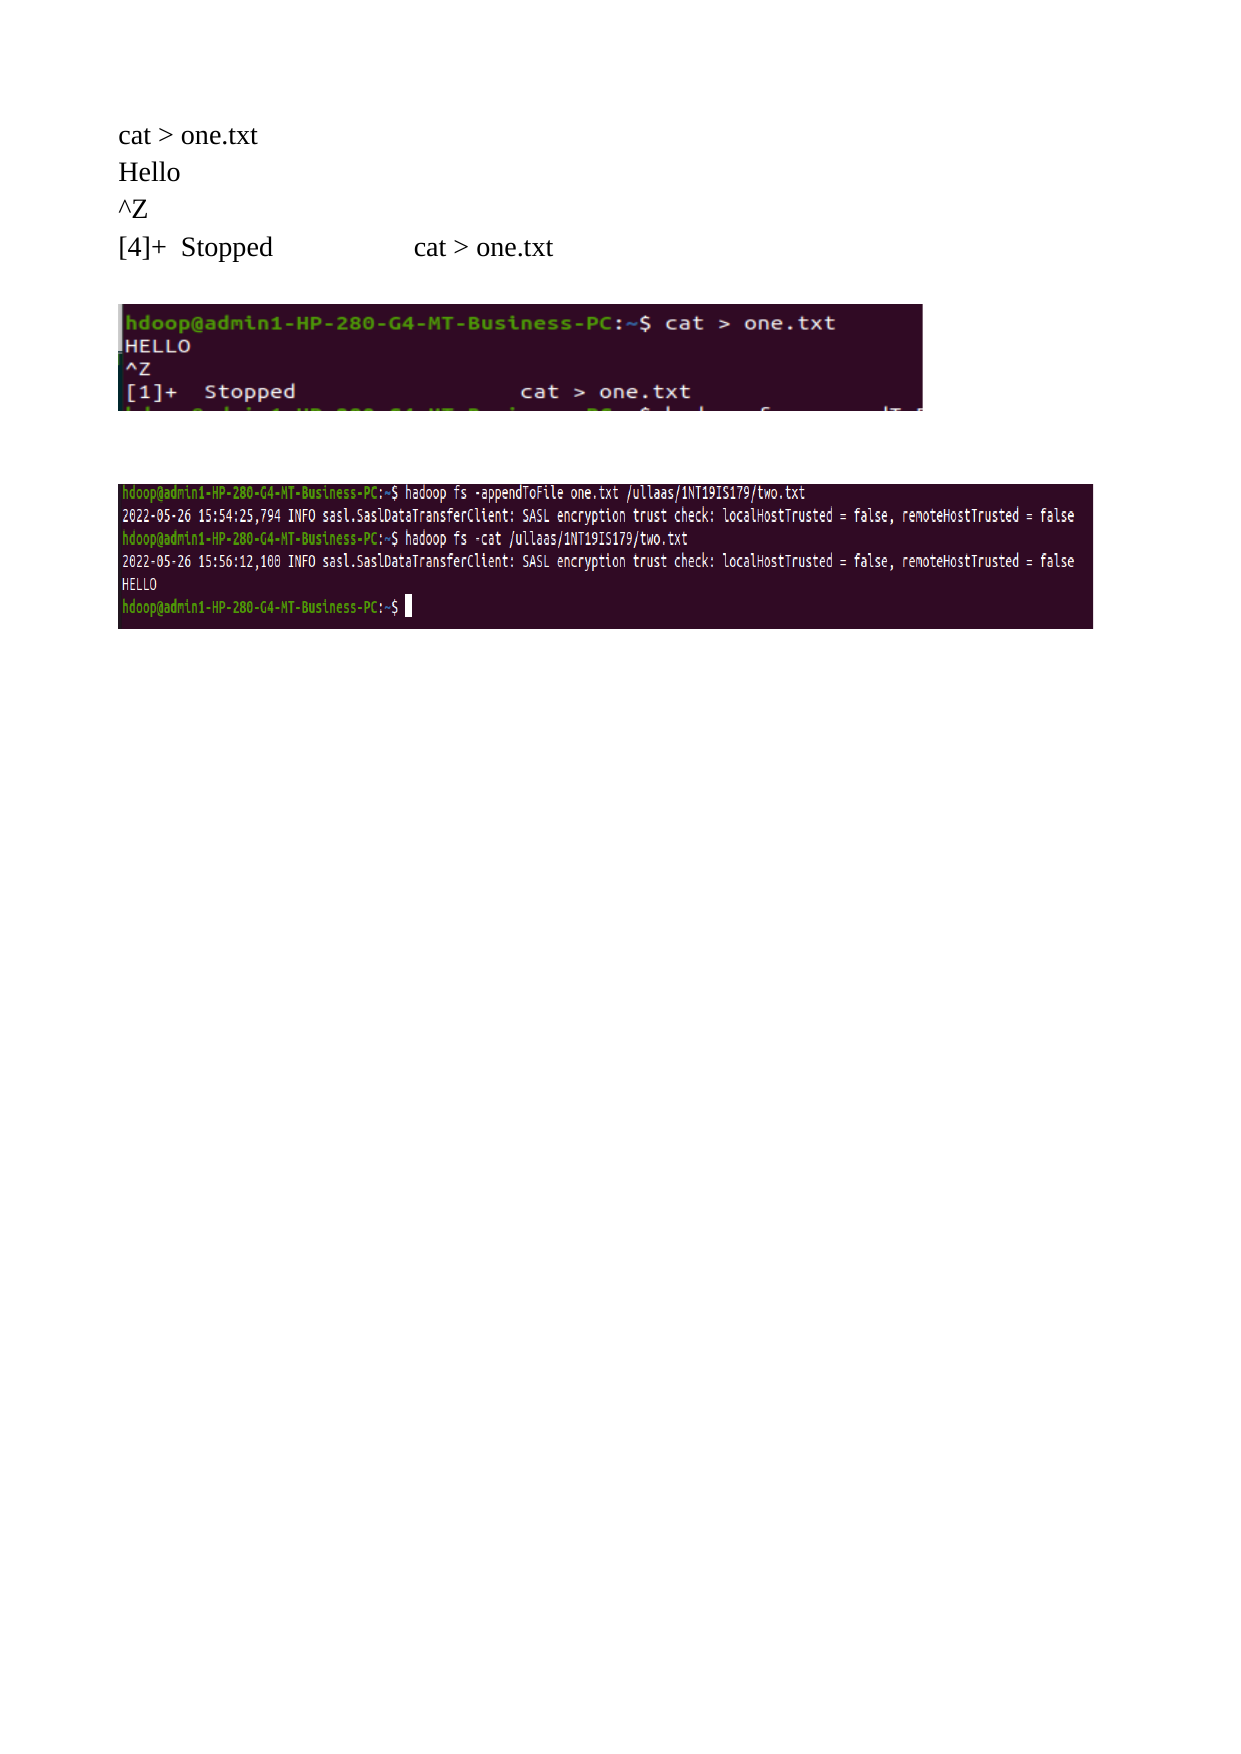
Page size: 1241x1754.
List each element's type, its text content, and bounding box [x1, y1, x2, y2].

picture [118, 484, 1094, 629]
text ^Z [118, 192, 1122, 225]
picture [118, 304, 923, 411]
text Hello [118, 155, 1122, 188]
text [4]+ Stopped cat > one.txt [118, 230, 1122, 262]
text cat > one.txt [118, 118, 1122, 151]
